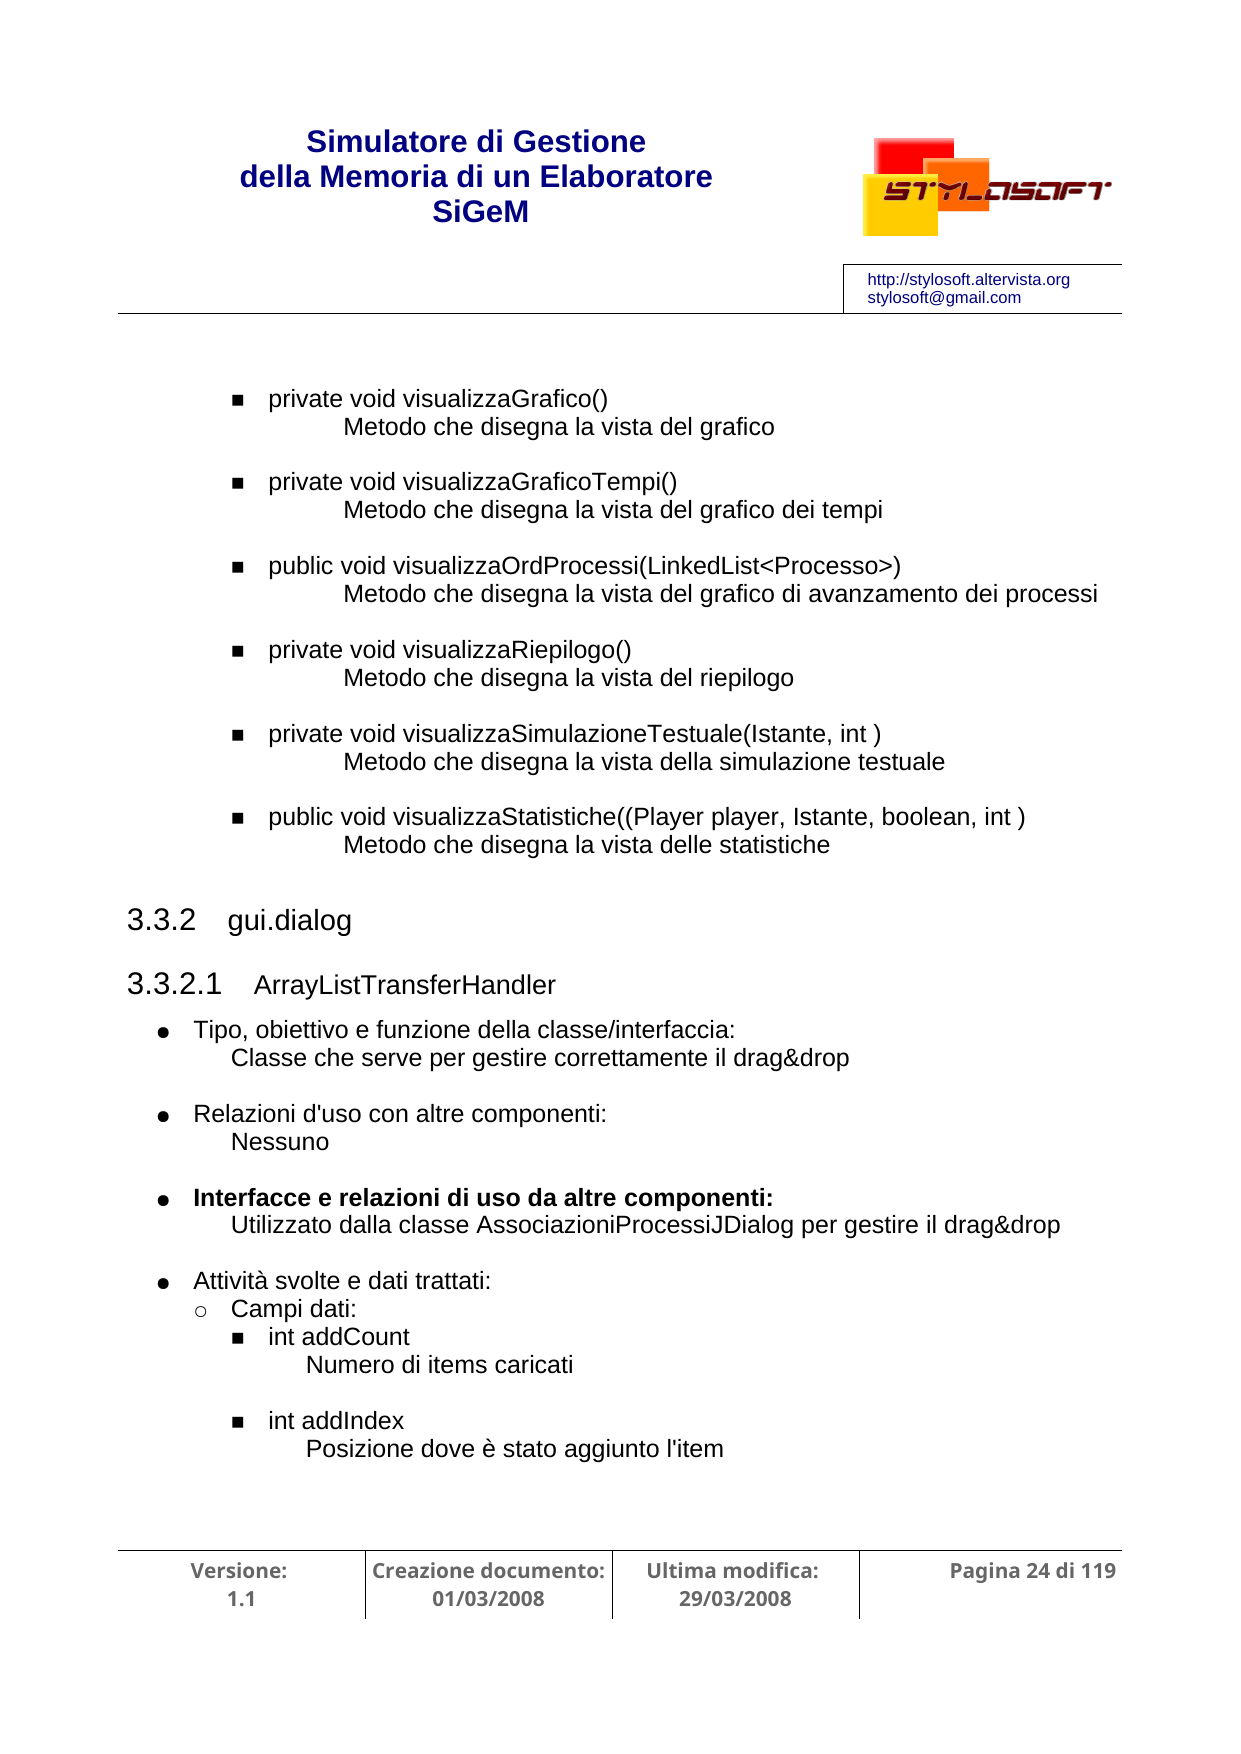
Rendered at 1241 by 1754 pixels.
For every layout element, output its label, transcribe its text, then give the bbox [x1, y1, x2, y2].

list public void visualizzaStatistiche((Player player, Istante, boolean, int ) [231, 719, 1122, 747]
list Metodo che disegna la vista del grafico dei tempi [306, 412, 1122, 440]
list Classe che serve per gestire correttamente il drag&drop [193, 960, 1122, 988]
subtitle gui.dialog [118, 818, 1122, 853]
list public void visualizzaOrdProcessi(LinkedList<Processo>) [231, 468, 1122, 496]
list Metodo che disegna la vista delle statistiche [306, 747, 1122, 775]
picture [848, 123, 1117, 247]
list int addIndex [231, 1323, 1122, 1351]
list Interfacce e relazioni di uso da altre componenti: [156, 1100, 1122, 1128]
list Utilizzato dalla classe AssociazioniProcessiJDialog per gestire il drag&drop [193, 1128, 1122, 1156]
list Posizione dove è stato aggiunto l'item [268, 1351, 1122, 1379]
list Metodo che disegna la vista della simulazione testuale [306, 664, 1122, 692]
list Relazioni d'uso con altre componenti: [156, 1016, 1122, 1044]
list dimensione della RAM [268, 1435, 1122, 1463]
list Numero di items caricati [268, 1267, 1122, 1295]
list Attività svolte e dati trattati: [156, 1183, 1122, 1211]
list private void visualizzaSimulazioneTestuale(Istante, int ) [231, 636, 1122, 664]
list private void visualizzaRiepilogo() [231, 552, 1122, 580]
subtitle ArrayListTransferHandler [118, 882, 1122, 917]
list Metodo che disegna la vista del grafico di avanzamento dei processi [306, 496, 1122, 524]
list int addCount [231, 1239, 1122, 1267]
list Campi dati: [193, 1211, 1122, 1239]
list int dimensioneRAM [231, 1407, 1122, 1435]
list Nessuno [193, 1044, 1122, 1072]
list private void visualizzaGraficoTempi() [231, 384, 1122, 412]
list Metodo che disegna la vista del riepilogo [306, 580, 1122, 608]
list Tipo, obiettivo e funzione della classe/interfaccia: [156, 932, 1122, 960]
